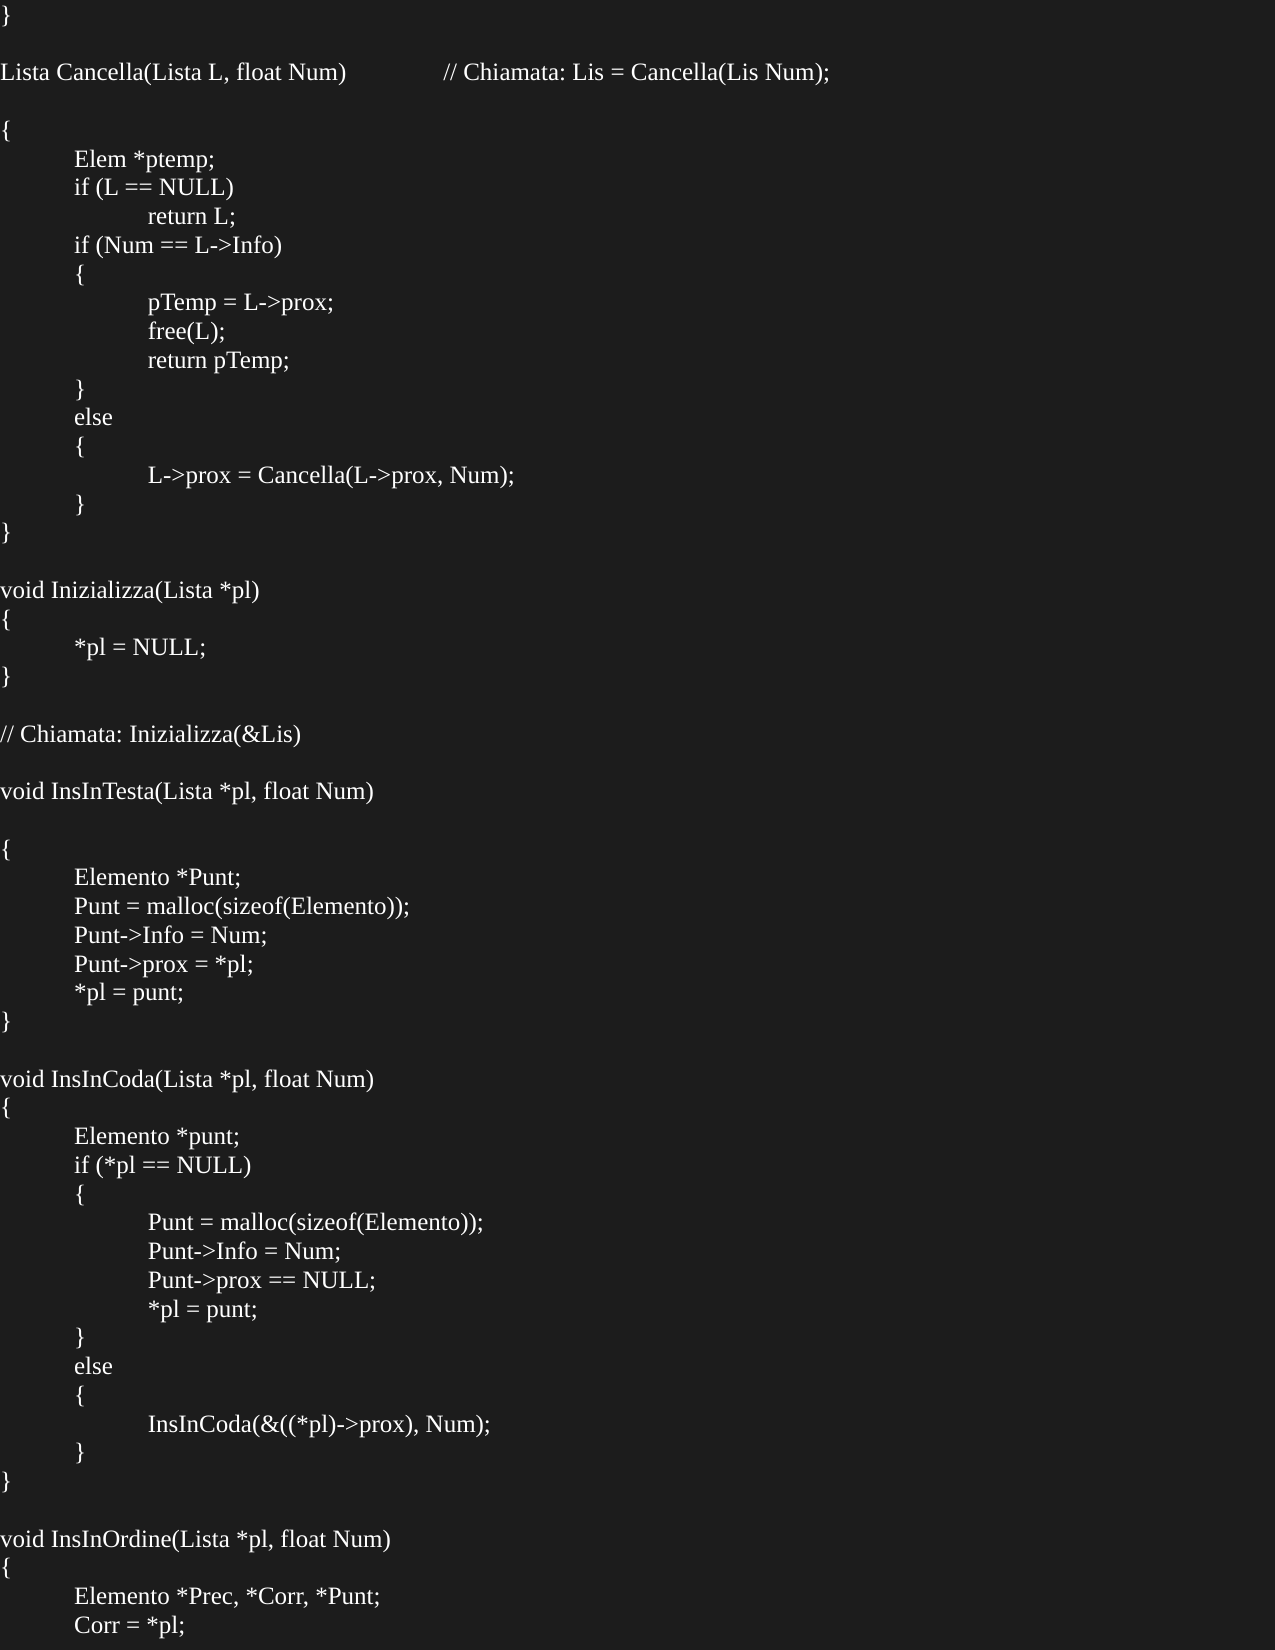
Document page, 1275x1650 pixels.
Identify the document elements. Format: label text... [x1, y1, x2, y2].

text void Inizializza(Lista *pl) [0, 575, 1275, 604]
text } [0, 374, 1275, 402]
text if (*pl == NULL) [0, 1150, 1275, 1179]
text void InsInCoda(Lista *pl, float Num) [0, 1064, 1275, 1092]
text { [0, 834, 1275, 862]
text { [0, 259, 1275, 287]
text else [0, 1351, 1275, 1380]
text { [0, 1552, 1275, 1581]
text Punt->Info = Num; [0, 1236, 1275, 1265]
text L->prox = Cancella(L->prox, Num); [0, 460, 1275, 489]
text Elem *ptemp; [0, 144, 1275, 172]
text InsInCoda(&((*pl)->prox), Num); [0, 1409, 1275, 1437]
text Punt = malloc(sizeof(Elemento)); [0, 1207, 1275, 1236]
text void InsInOrdine(Lista *pl, float Num) [0, 1524, 1275, 1552]
text Elemento *Punt; [0, 862, 1275, 891]
text { [0, 1380, 1275, 1409]
text } [0, 1466, 1275, 1495]
text Punt->Info = Num; [0, 920, 1275, 949]
text else [0, 402, 1275, 431]
text *pl = NULL; [0, 632, 1275, 661]
text { [0, 1179, 1275, 1207]
text if (Num == L->Info) [0, 230, 1275, 259]
text Elemento *punt; [0, 1121, 1275, 1150]
text Corr = *pl; [0, 1610, 1275, 1639]
text pTemp = L->prox; [0, 287, 1275, 316]
text Elemento *Prec, *Corr, *Punt; [0, 1581, 1275, 1610]
text { [0, 1092, 1275, 1121]
text } [0, 517, 1275, 546]
text } [0, 1006, 1275, 1035]
text } [0, 1322, 1275, 1351]
text return pTemp; [0, 345, 1275, 374]
text Lista Cancella(Lista L, float Num) // Chiamata: Lis = Cancella(Lis Num); [0, 57, 1275, 86]
text { [0, 431, 1275, 460]
text free(L); [0, 316, 1275, 345]
text return L; [0, 201, 1275, 230]
text *pl = punt; [0, 977, 1275, 1006]
text *pl = punt; [0, 1294, 1275, 1322]
text if (L == NULL) [0, 172, 1275, 201]
text { [0, 604, 1275, 632]
text Punt->prox = *pl; [0, 949, 1275, 977]
text } [0, 0, 1275, 29]
text void InsInTesta(Lista *pl, float Num) [0, 776, 1275, 805]
text } [0, 1437, 1275, 1466]
text // Chiamata: Inizializza(&Lis) [0, 719, 1275, 747]
text Punt = malloc(sizeof(Elemento)); [0, 891, 1275, 920]
text Punt->prox == NULL; [0, 1265, 1275, 1294]
text } [0, 489, 1275, 517]
text { [0, 115, 1275, 144]
text } [0, 661, 1275, 690]
